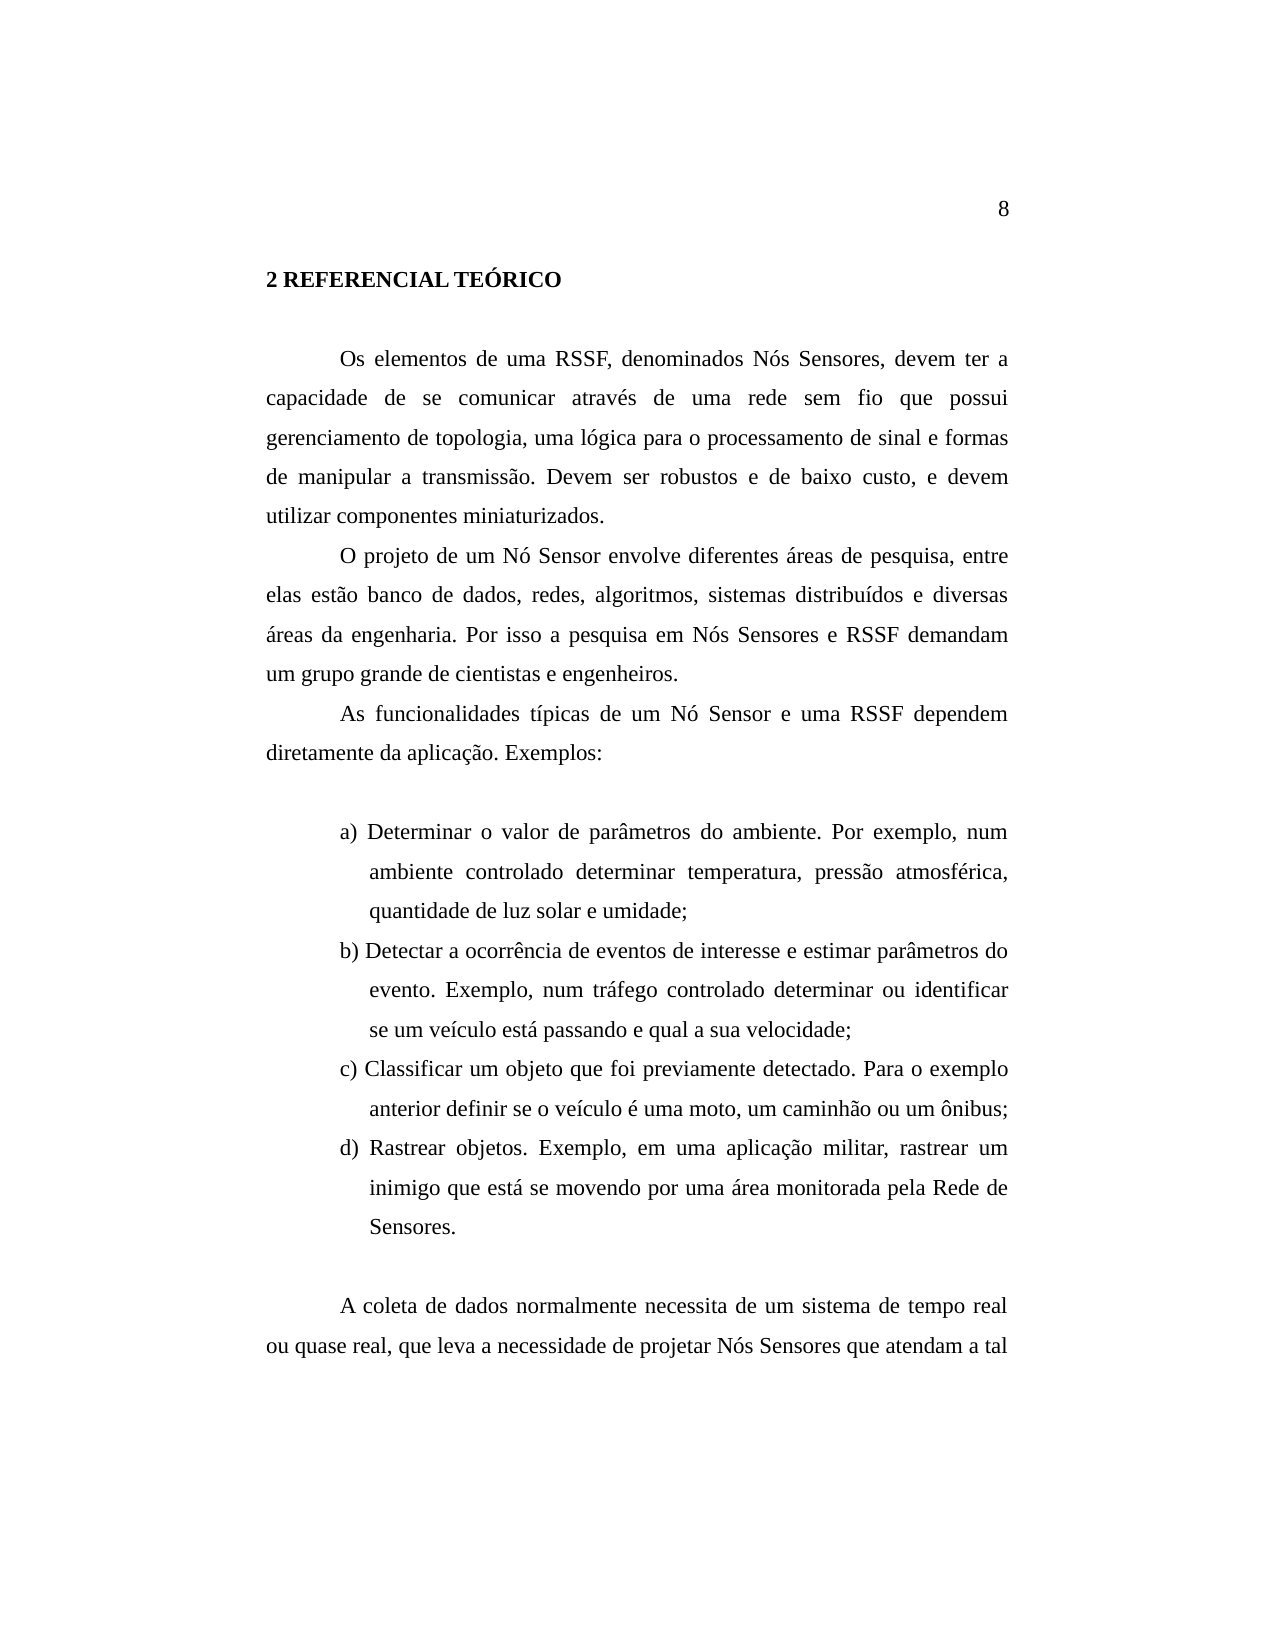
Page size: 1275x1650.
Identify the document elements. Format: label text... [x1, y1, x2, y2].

text 2 REFERENCIAL TEÓRICO [266, 266, 1009, 292]
text c) Classificar um objeto que foi previamente detectado. Para o exemplo anterior definir se o veículo é uma moto, um caminhão ou um ônibus; [339, 1055, 1009, 1121]
text b) Detectar a ocorrência de eventos de interesse e estimar parâmetros do evento. Exemplo, num tráfego controlado determinar ou identificar se um veículo está passando e qual a sua velocidade; [339, 937, 1009, 1042]
text Os elementos de uma RSSF, denominados Nós Sensores, devem ter a capacidade de se comunicar através de uma rede sem fio que possui gerenciamento de topologia, uma lógica para o processamento de sinal e formas de manipular a transmissão. Devem ser robustos e de baixo custo, e devem utilizar componentes miniaturizados. [266, 345, 1009, 529]
text d) Rastrear objetos. Exemplo, em uma aplicação militar, rastrear um inimigo que está se movendo por uma área monitorada pela Rede de Sensores. [339, 1134, 1009, 1239]
text As funcionalidades típicas de um Nó Sensor e uma RSSF dependem diretamente da aplicação. Exemplos: [266, 700, 1009, 766]
text O projeto de um Nó Sensor envolve diferentes áreas de pesquisa, entre elas estão banco de dados, redes, algoritmos, sistemas distribuídos e diversas áreas da engenharia. Por isso a pesquisa em Nós Sensores e RSSF demandam um grupo grande de cientistas e engenheiros. [266, 542, 1009, 687]
list Determinar o valor de parâmetros do ambiente. Por exemplo, num ambiente controlado determinar temperatura, pressão atmosférica, quantidade de luz solar e umidade; [339, 818, 1009, 924]
text A coleta de dados normalmente necessita de um sistema de tempo real ou quase real, que leva a necessidade de projetar Nós Sensores que atendam a tal [266, 1292, 1009, 1358]
